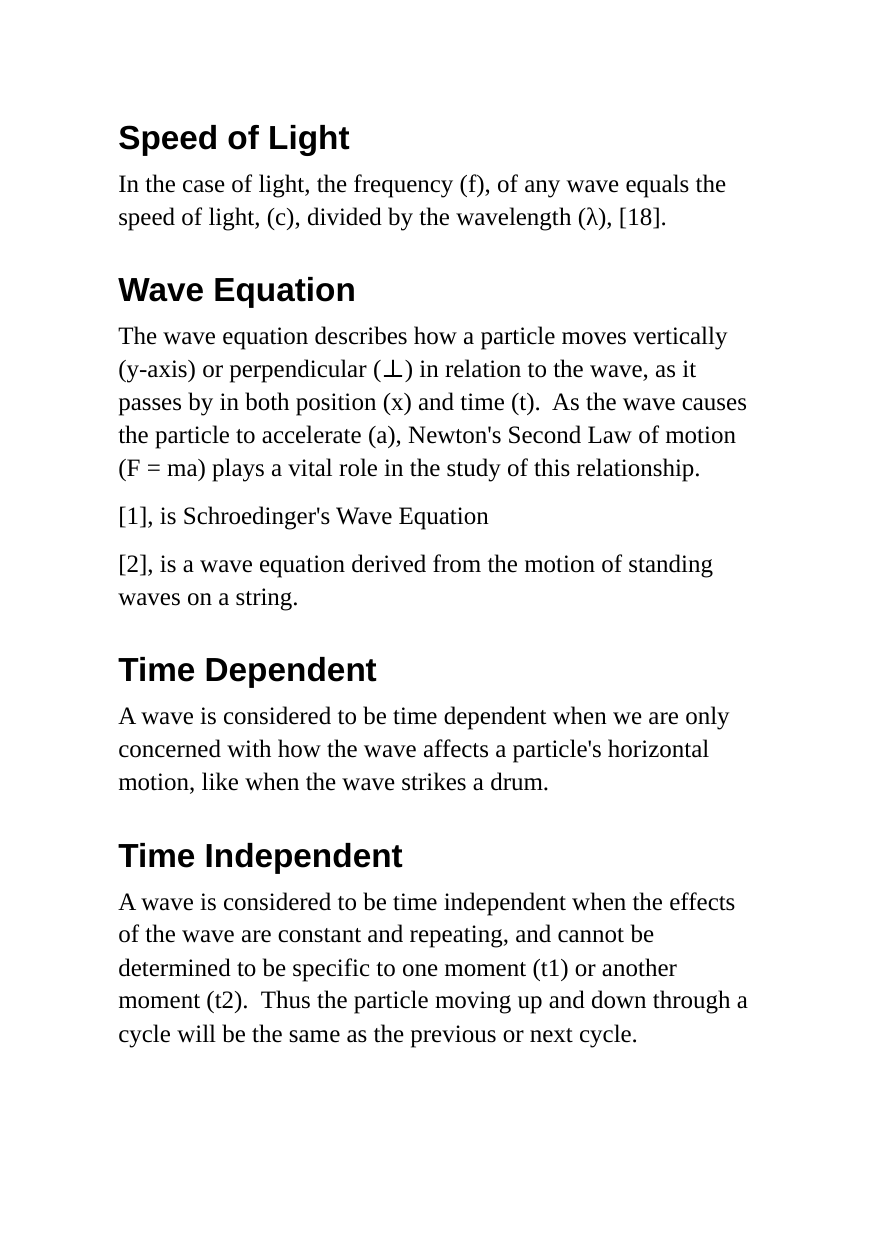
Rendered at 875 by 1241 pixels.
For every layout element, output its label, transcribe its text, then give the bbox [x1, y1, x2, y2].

subtitle Speed of Light [118, 118, 756, 157]
subtitle Time Dependent [118, 650, 756, 689]
text A wave is considered to be time dependent when we are only concerned with how the wave affects a particle's horizontal motion, like when the wave strikes a drum. [118, 701, 756, 796]
subtitle Time Independent [118, 836, 756, 874]
text [1], is Schroedinger's Wave Equation [118, 501, 756, 530]
text [2], is a wave equation derived from the motion of standing waves on a string. [118, 549, 756, 611]
text In the case of light, the frequency (f), of any wave equals the speed of light, (c), divided by the wavelength (λ), [18]. [118, 169, 756, 231]
text The wave equation describes how a particle moves vertically (y-axis) or perpendicular (⊥) in relation to the wave, as it passes by in both position (x) and time (t). As the wave causes the particle to accelerate (a), Newton's Second Law of motion (F = ma) plays a vital role in the study of this relationship. [118, 321, 756, 482]
text A wave is considered to be time independent when the effects of the wave are constant and repeating, and cannot be determined to be specific to one moment (t1) or another moment (t2). Thus the particle moving up and down through a cycle will be the same as the previous or next cycle. [118, 887, 756, 1047]
subtitle Wave Equation [118, 271, 756, 309]
